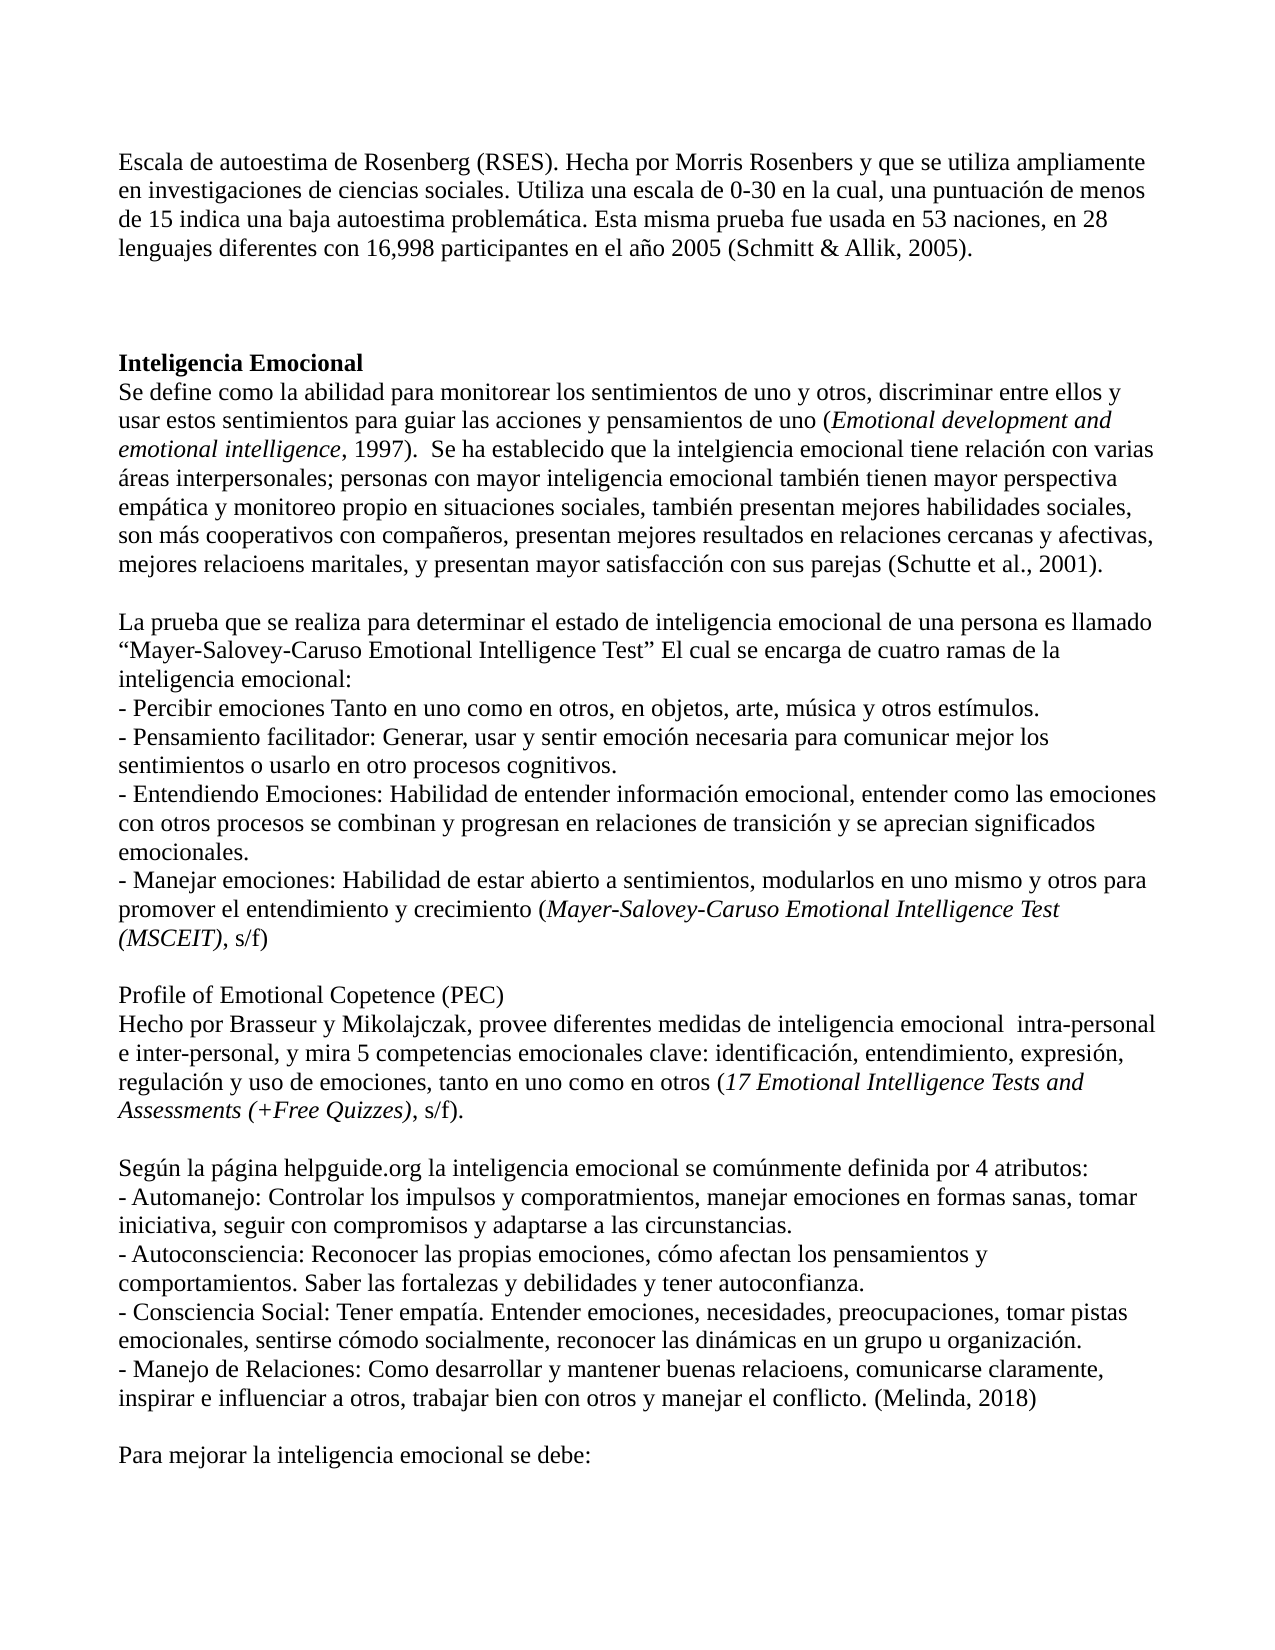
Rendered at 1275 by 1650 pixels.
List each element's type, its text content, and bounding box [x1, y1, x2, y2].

text - Percibir emociones Tanto en uno como en otros, en objetos, arte, música y otros estímulos. [118, 693, 1157, 722]
text Escala de autoestima de Rosenberg (RSES). Hecha por Morris Rosenbers y que se utiliza ampliamente en investigaciones de ciencias sociales. Utiliza una escala de 0-30 en la cual, una puntuación de menos de 15 indica una baja autoestima problemática. Esta misma prueba fue usada en 53 naciones, en 28 lenguajes diferentes con 16,998 participantes en el año 2005 (Schmitt & Allik, 2005). [118, 147, 1157, 262]
text - Manejar emociones: Habilidad de estar abierto a sentimientos, modularlos en uno mismo y otros para promover el entendimiento y crecimiento (Mayer-Salovey-Caruso Emotional Intelligence Test (MSCEIT), s/f) [118, 866, 1157, 952]
text La prueba que se realiza para determinar el estado de inteligencia emocional de una persona es llamado “Mayer-Salovey-Caruso Emotional Intelligence Test” El cual se encarga de cuatro ramas de la inteligencia emocional: [118, 607, 1157, 693]
text Hecho por Brasseur y Mikolajczak, provee diferentes medidas de inteligencia emocional intra-personal e inter-personal, y mira 5 competencias emocionales clave: identificación, entendimiento, expresión, regulación y uso de emociones, tanto en uno como en otros (17 Emotional Intelligence Tests and Assessments (+Free Quizzes), s/f). [118, 1009, 1157, 1124]
text Se define como la abilidad para monitorear los sentimientos de uno y otros, discriminar entre ellos y usar estos sentimientos para guiar las acciones y pensamientos de uno (Emotional development and emotional intelligence, 1997). Se ha establecido que la intelgiencia emocional tiene relación con varias áreas interpersonales; personas con mayor inteligencia emocional también tienen mayor perspectiva empática y monitoreo propio en situaciones sociales, también presentan mejores habilidades sociales, son más cooperativos con compañeros, presentan mejores resultados en relaciones cercanas y afectivas, mejores relacioens maritales, y presentan mayor satisfacción con sus parejas (Schutte et al., 2001). [118, 377, 1157, 578]
text - Consciencia Social: Tener empatía. Entender emociones, necesidades, preocupaciones, tomar pistas emocionales, sentirse cómodo socialmente, reconocer las dinámicas en un grupo u organización. [118, 1297, 1157, 1354]
text - Entendiendo Emociones: Habilidad de entender información emocional, entender como las emociones con otros procesos se combinan y progresan en relaciones de transición y se aprecian significados emocionales. [118, 779, 1157, 866]
text - Automanejo: Controlar los impulsos y comporatmientos, manejar emociones en formas sanas, tomar iniciativa, seguir con compromisos y adaptarse a las circunstancias. [118, 1182, 1157, 1239]
text Para mejorar la inteligencia emocional se debe: [118, 1441, 1157, 1469]
text Inteligencia Emocional [118, 348, 1157, 377]
text - Autoconsciencia: Reconocer las propias emociones, cómo afectan los pensamientos y comportamientos. Saber las fortalezas y debilidades y tener autoconfianza. [118, 1239, 1157, 1297]
text - Manejo de Relaciones: Como desarrollar y mantener buenas relacioens, comunicarse claramente, inspirar e influenciar a otros, trabajar bien con otros y manejar el conflicto. (Melinda, 2018) [118, 1354, 1157, 1412]
text Según la página helpguide.org la inteligencia emocional se comúnmente definida por 4 atributos: [118, 1153, 1157, 1182]
text - Pensamiento facilitador: Generar, usar y sentir emoción necesaria para comunicar mejor los sentimientos o usarlo en otro procesos cognitivos. [118, 722, 1157, 779]
text Profile of Emotional Copetence (PEC) [118, 981, 1157, 1009]
